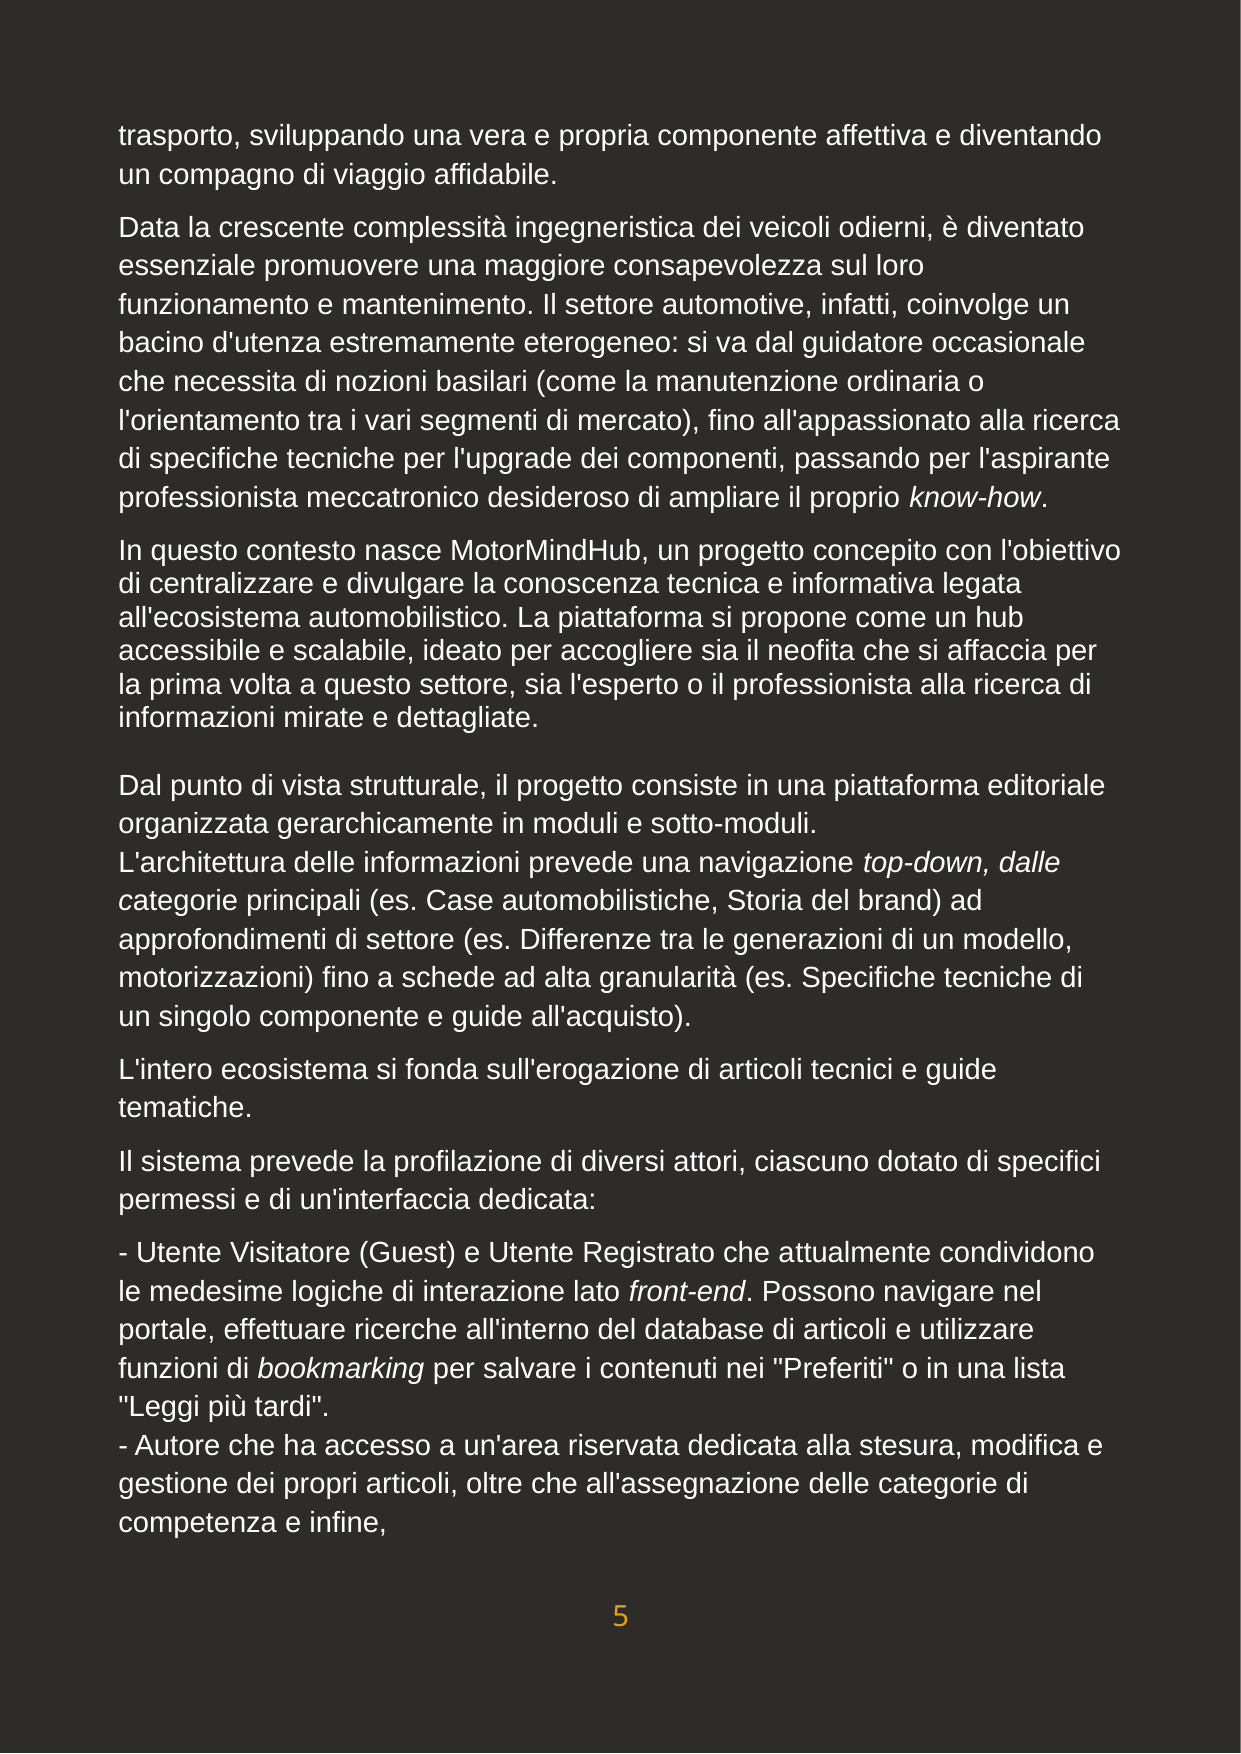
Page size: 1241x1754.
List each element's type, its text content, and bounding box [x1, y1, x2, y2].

text In questo contesto nasce MotorMindHub, un progetto concepito con l'obiettivo di centralizzare e divulgare la conoscenza tecnica e informativa legata all'ecosistema automobilistico. La piattaforma si propone come un hub accessibile e scalabile, ideato per accogliere sia il neofita che si affaccia per la prima volta a questo settore, sia l'esperto o il professionista alla ricerca di informazioni mirate e dettagliate. [118, 533, 1122, 734]
text L'intero ecosistema si fonda sull'erogazione di articoli tecnici e guide tematiche. [118, 1052, 1122, 1124]
text Il sistema prevede la profilazione di diversi attori, ciascuno dotato di specifici permessi e di un'interfaccia dedicata: [118, 1143, 1122, 1216]
text - Utente Visitatore (Guest) e Utente Registrato che attualmente condividono le medesime logiche di interazione lato front-end. Possono navigare nel portale, effettuare ricerche all'interno del database di articoli e utilizzare funzioni di bookmarking per salvare i contenuti nei "Preferiti" o in una lista "Leggi più tardi". - Autore che ha accesso a un'area riservata dedicata alla stesura, modifica e gestione dei propri articoli, oltre che all'assegnazione delle categorie di competenza e infine, [118, 1235, 1122, 1538]
text Data la crescente complessità ingegneristica dei veicoli odierni, è diventato essenziale promuovere una maggiore consapevolezza sul loro funzionamento e mantenimento. Il settore automotive, infatti, coinvolge un bacino d'utenza estremamente eterogeneo: si va dal guidatore occasionale che necessita di nozioni basilari (come la manutenzione ordinaria o l'orientamento tra i vari segmenti di mercato), fino all'appassionato alla ricerca di specifiche tecniche per l'upgrade dei componenti, passando per l'aspirante professionista meccatronico desideroso di ampliare il proprio know-how. [118, 210, 1122, 513]
text trasporto, sviluppando una vera e propria componente affettiva e diventando un compagno di viaggio affidabile. [118, 118, 1122, 190]
text Dal punto di vista strutturale, il progetto consiste in una piattaforma editoriale organizzata gerarchicamente in moduli e sotto-moduli. L'architettura delle informazioni prevede una navigazione top-down, dalle categorie principali (es. Case automobilistiche, Storia del brand) ad approfondimenti di settore (es. Differenze tra le generazioni di un modello, motorizzazioni) fino a schede ad alta granularità (es. Specifiche tecniche di un singolo componente e guide all'acquisto). [118, 767, 1122, 1032]
